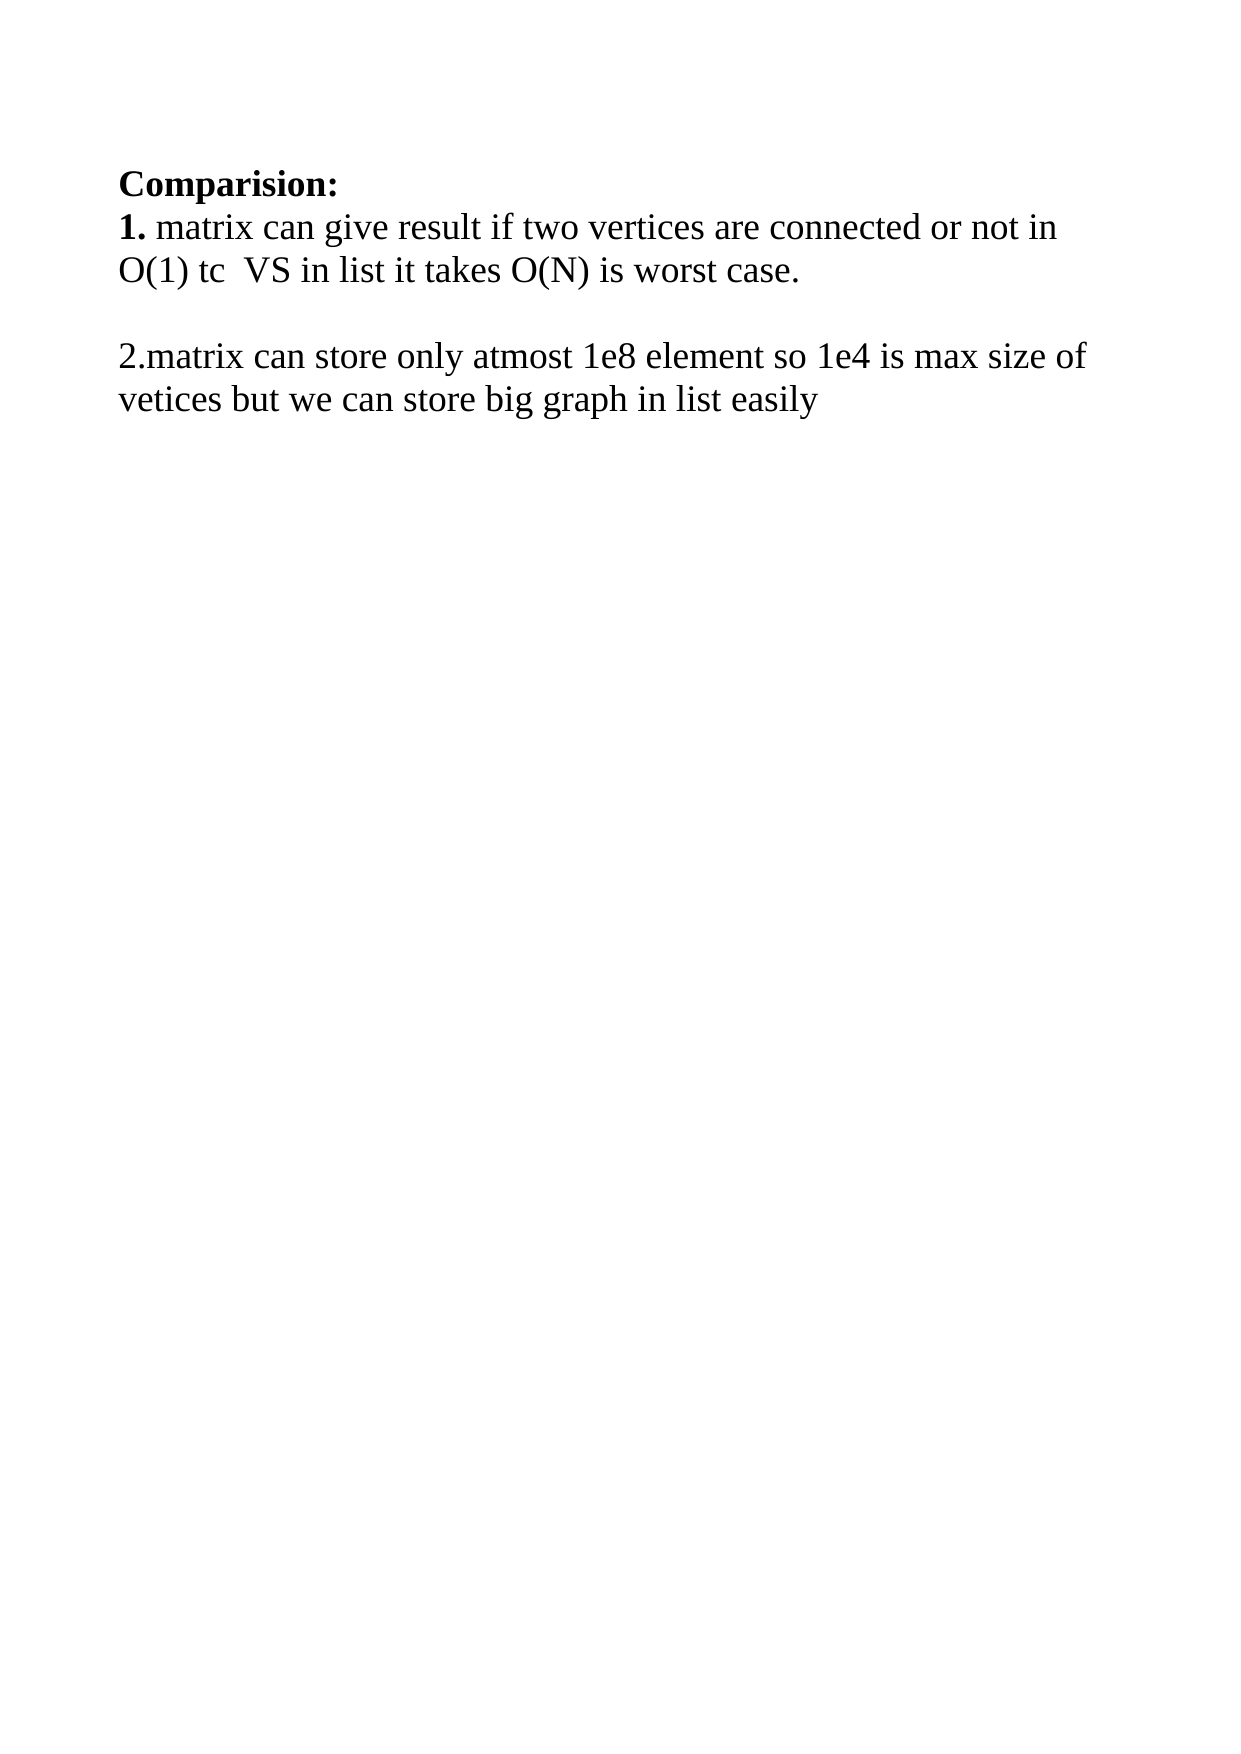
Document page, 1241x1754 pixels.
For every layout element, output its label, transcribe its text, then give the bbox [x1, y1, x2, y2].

text Comparision: [118, 161, 1122, 204]
text 2.matrix can store only atmost 1e8 element so 1e4 is max size of vetices but we can store big graph in list easily [118, 334, 1122, 420]
text 1. matrix can give result if two vertices are connected or not in O(1) tc VS in list it takes O(N) is worst case. [118, 204, 1122, 291]
